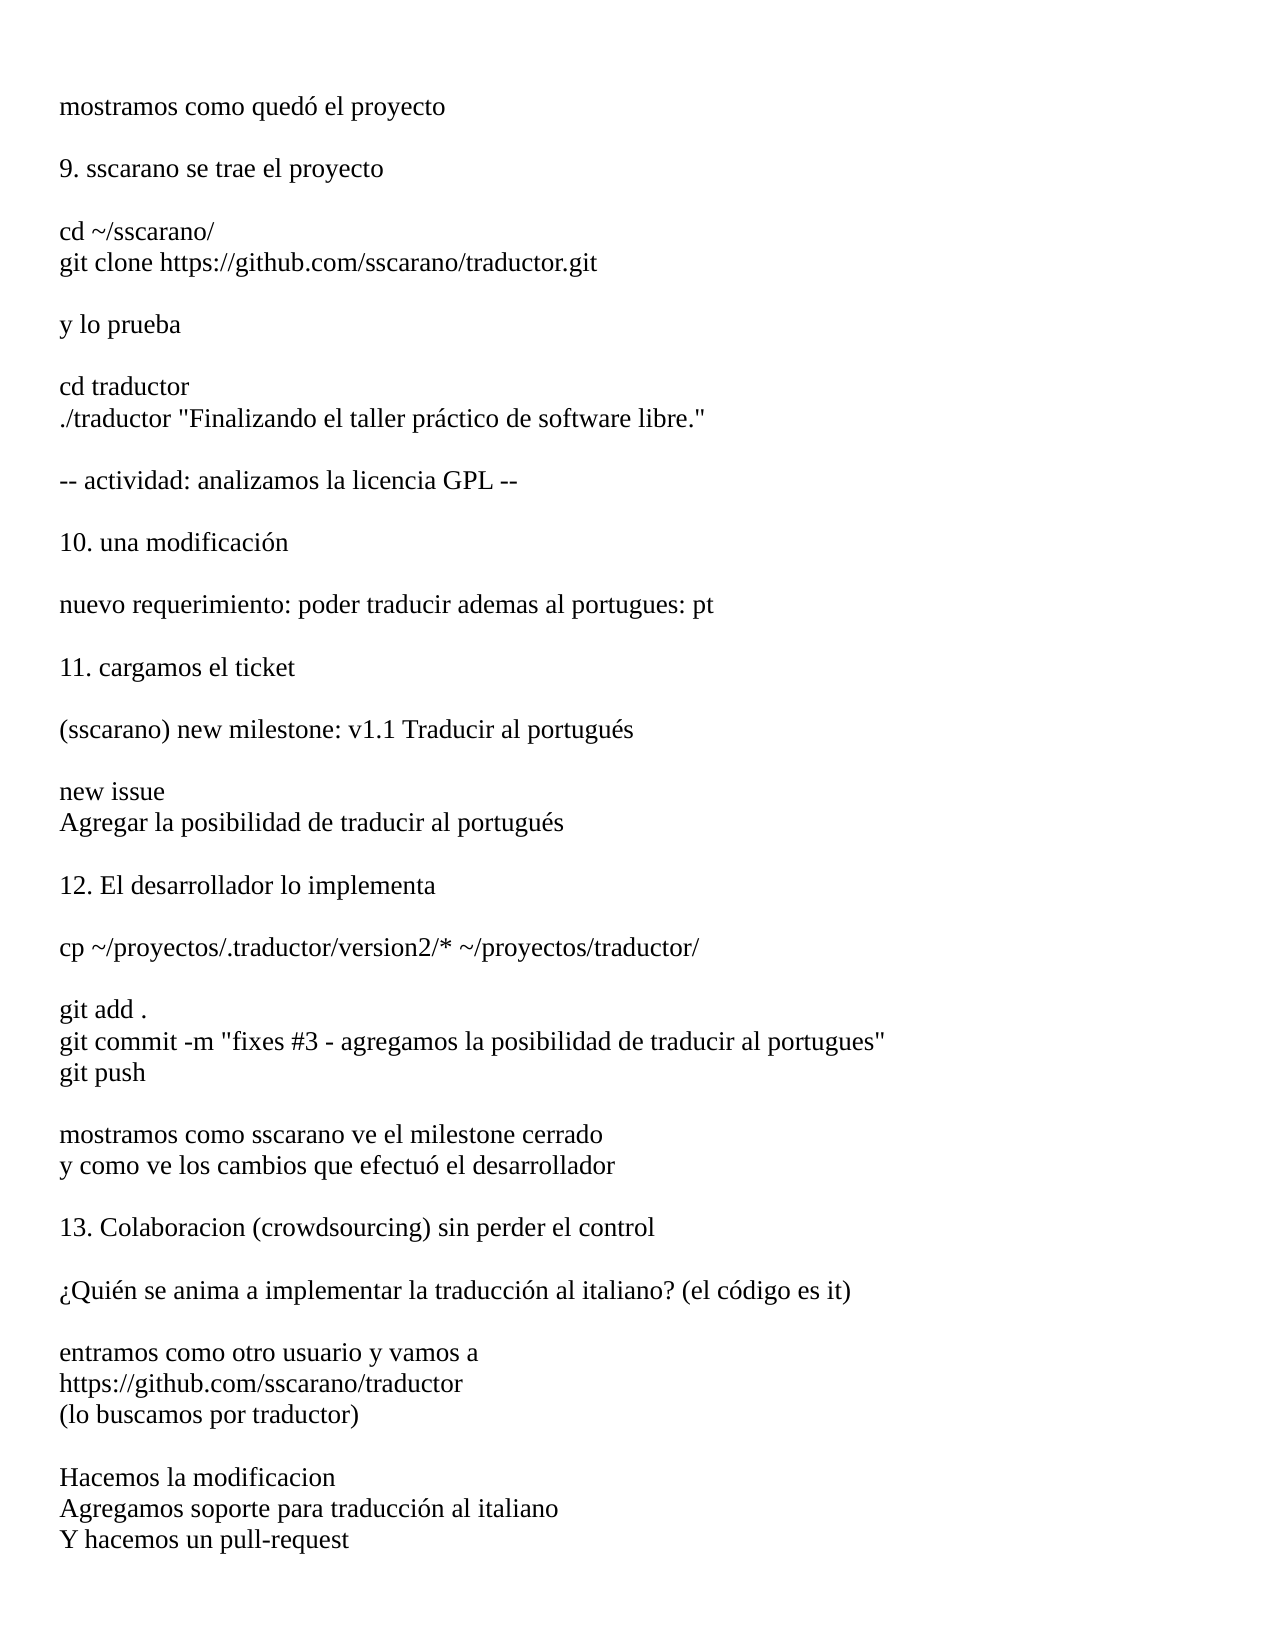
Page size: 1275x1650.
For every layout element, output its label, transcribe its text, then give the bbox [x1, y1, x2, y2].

text Y hacemos un pull-request [59, 1523, 1216, 1554]
text ./traductor "Finalizando el taller práctico de software libre." [59, 402, 1216, 433]
text cd traductor [59, 371, 1216, 402]
text y como ve los cambios que efectuó el desarrollador [59, 1149, 1216, 1180]
text entramos como otro usuario y vamos a [59, 1336, 1216, 1367]
text mostramos como sscarano ve el milestone cerrado [59, 1118, 1216, 1149]
text https://github.com/sscarano/traductor [59, 1367, 1216, 1398]
text 9. sscarano se trae el proyecto [59, 152, 1216, 184]
text new issue [59, 775, 1216, 807]
text nuevo requerimiento: poder traducir ademas al portugues: pt [59, 588, 1216, 620]
text 11. cargamos el ticket [59, 651, 1216, 682]
text git add . [59, 993, 1216, 1024]
text -- actividad: analizamos la licencia GPL -- [59, 464, 1216, 495]
text Agregamos soporte para traducción al italiano [59, 1492, 1216, 1523]
text git commit -m "fixes #3 - agregamos la posibilidad de traducir al portugues" [59, 1024, 1216, 1056]
text git push [59, 1056, 1216, 1087]
text Agregar la posibilidad de traducir al portugués [59, 807, 1216, 838]
text Hacemos la modificacion [59, 1461, 1216, 1492]
text (sscarano) new milestone: v1.1 Traducir al portugués [59, 713, 1216, 744]
text (lo buscamos por traductor) [59, 1398, 1216, 1429]
text cp ~/proyectos/.traductor/version2/* ~/proyectos/traductor/ [59, 931, 1216, 962]
text y lo prueba [59, 308, 1216, 339]
text 13. Colaboracion (crowdsourcing) sin perder el control [59, 1211, 1216, 1243]
text git clone https://github.com/sscarano/traductor.git [59, 246, 1216, 277]
text 10. una modificación [59, 526, 1216, 557]
text cd ~/sscarano/ [59, 215, 1216, 246]
text ¿Quién se anima a implementar la traducción al italiano? (el código es it) [59, 1274, 1216, 1305]
text 12. El desarrollador lo implementa [59, 869, 1216, 900]
text mostramos como quedó el proyecto [59, 90, 1216, 121]
